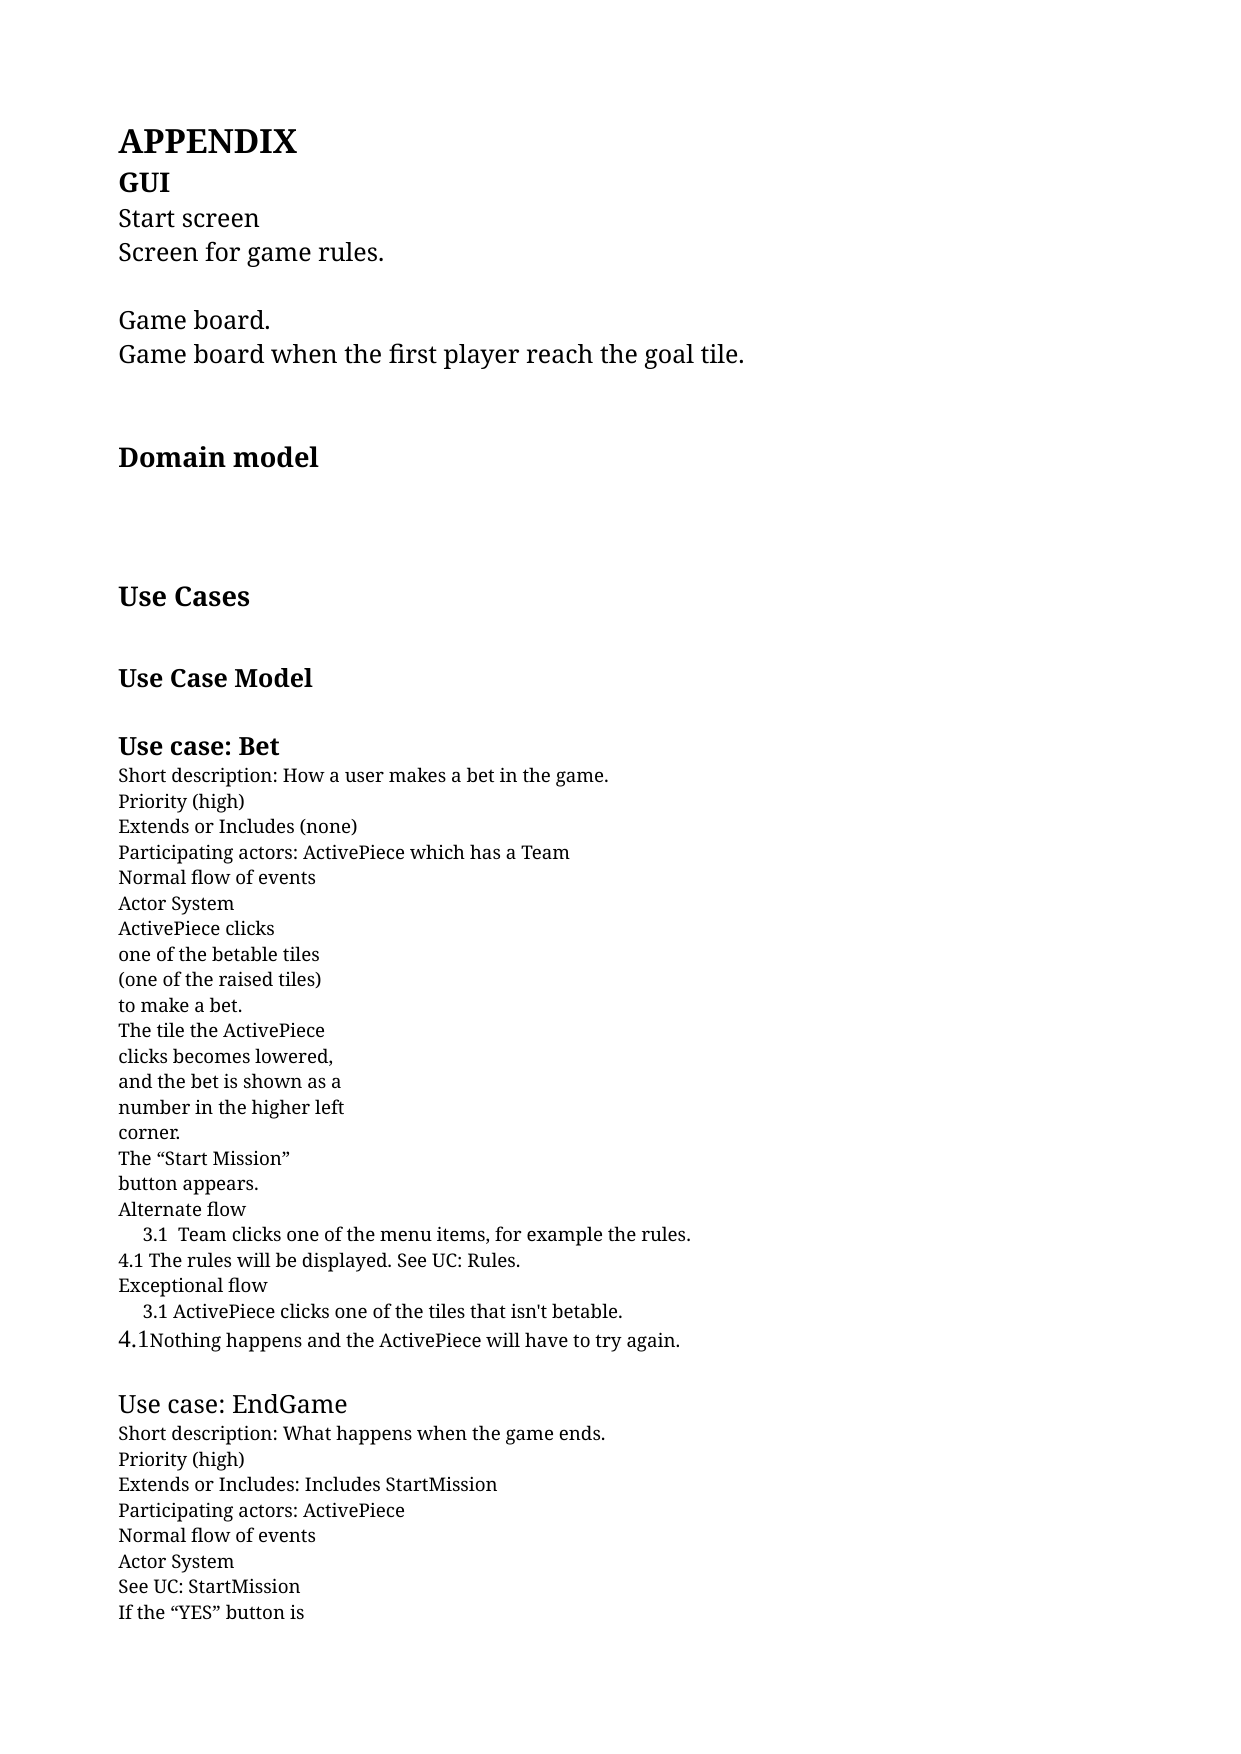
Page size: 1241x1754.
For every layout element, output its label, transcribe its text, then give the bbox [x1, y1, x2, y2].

text If the “YES” button is [118, 1599, 1122, 1625]
text Game board. [118, 303, 1122, 337]
text Participating actors: ActivePiece [118, 1497, 1122, 1523]
text one of the betable tiles [118, 941, 1122, 967]
text and the bet is shown as a [118, 1069, 1122, 1094]
text button appears. [118, 1171, 1122, 1196]
text Extends or Includes: Includes StartMission [118, 1472, 1122, 1497]
text corner. [118, 1120, 1122, 1145]
list Nothing happens and the ActivePiece will have to try again. [118, 1324, 1122, 1353]
text number in the higher left [118, 1094, 1122, 1120]
text The “Start Mission” [118, 1145, 1122, 1171]
text Short description: How a user makes a bet in the game. [118, 762, 1122, 788]
text Use case: EndGame [118, 1387, 1122, 1421]
text Use case: Bet [118, 728, 1122, 762]
text Priority (high) [118, 1446, 1122, 1472]
text Use Case Model [118, 660, 1122, 694]
text Use Cases [118, 578, 1122, 615]
text See UC: StartMission [118, 1574, 1122, 1599]
text GUI [118, 163, 1122, 200]
text Domain model [118, 439, 1122, 476]
text APPENDIX [118, 118, 1122, 163]
text Short description: What happens when the game ends. [118, 1421, 1122, 1446]
text Normal flow of events [118, 864, 1122, 890]
text 4.1 The rules will be displayed. See UC: Rules. [118, 1247, 1122, 1273]
text Screen for game rules. [118, 234, 1122, 268]
text 3.1 Team clicks one of the menu items, for example the rules. [118, 1222, 1122, 1247]
text ActivePiece clicks [118, 916, 1122, 941]
text The tile the ActivePiece [118, 1018, 1122, 1043]
text Participating actors: ActivePiece which has a Team [118, 839, 1122, 864]
text Extends or Includes (none) [118, 813, 1122, 839]
text Actor System [118, 890, 1122, 916]
text Start screen [118, 200, 1122, 234]
text Priority (high) [118, 788, 1122, 813]
text (one of the raised tiles) [118, 967, 1122, 992]
text clicks becomes lowered, [118, 1043, 1122, 1069]
text Exceptional flow [118, 1273, 1122, 1298]
text to make a bet. [118, 992, 1122, 1018]
text 3.1 ActivePiece clicks one of the tiles that isn't betable. [118, 1298, 1122, 1324]
text Actor System [118, 1548, 1122, 1574]
text Normal flow of events [118, 1523, 1122, 1548]
text Game board when the first player reach the goal tile. [118, 337, 1122, 371]
text Alternate flow [118, 1196, 1122, 1222]
